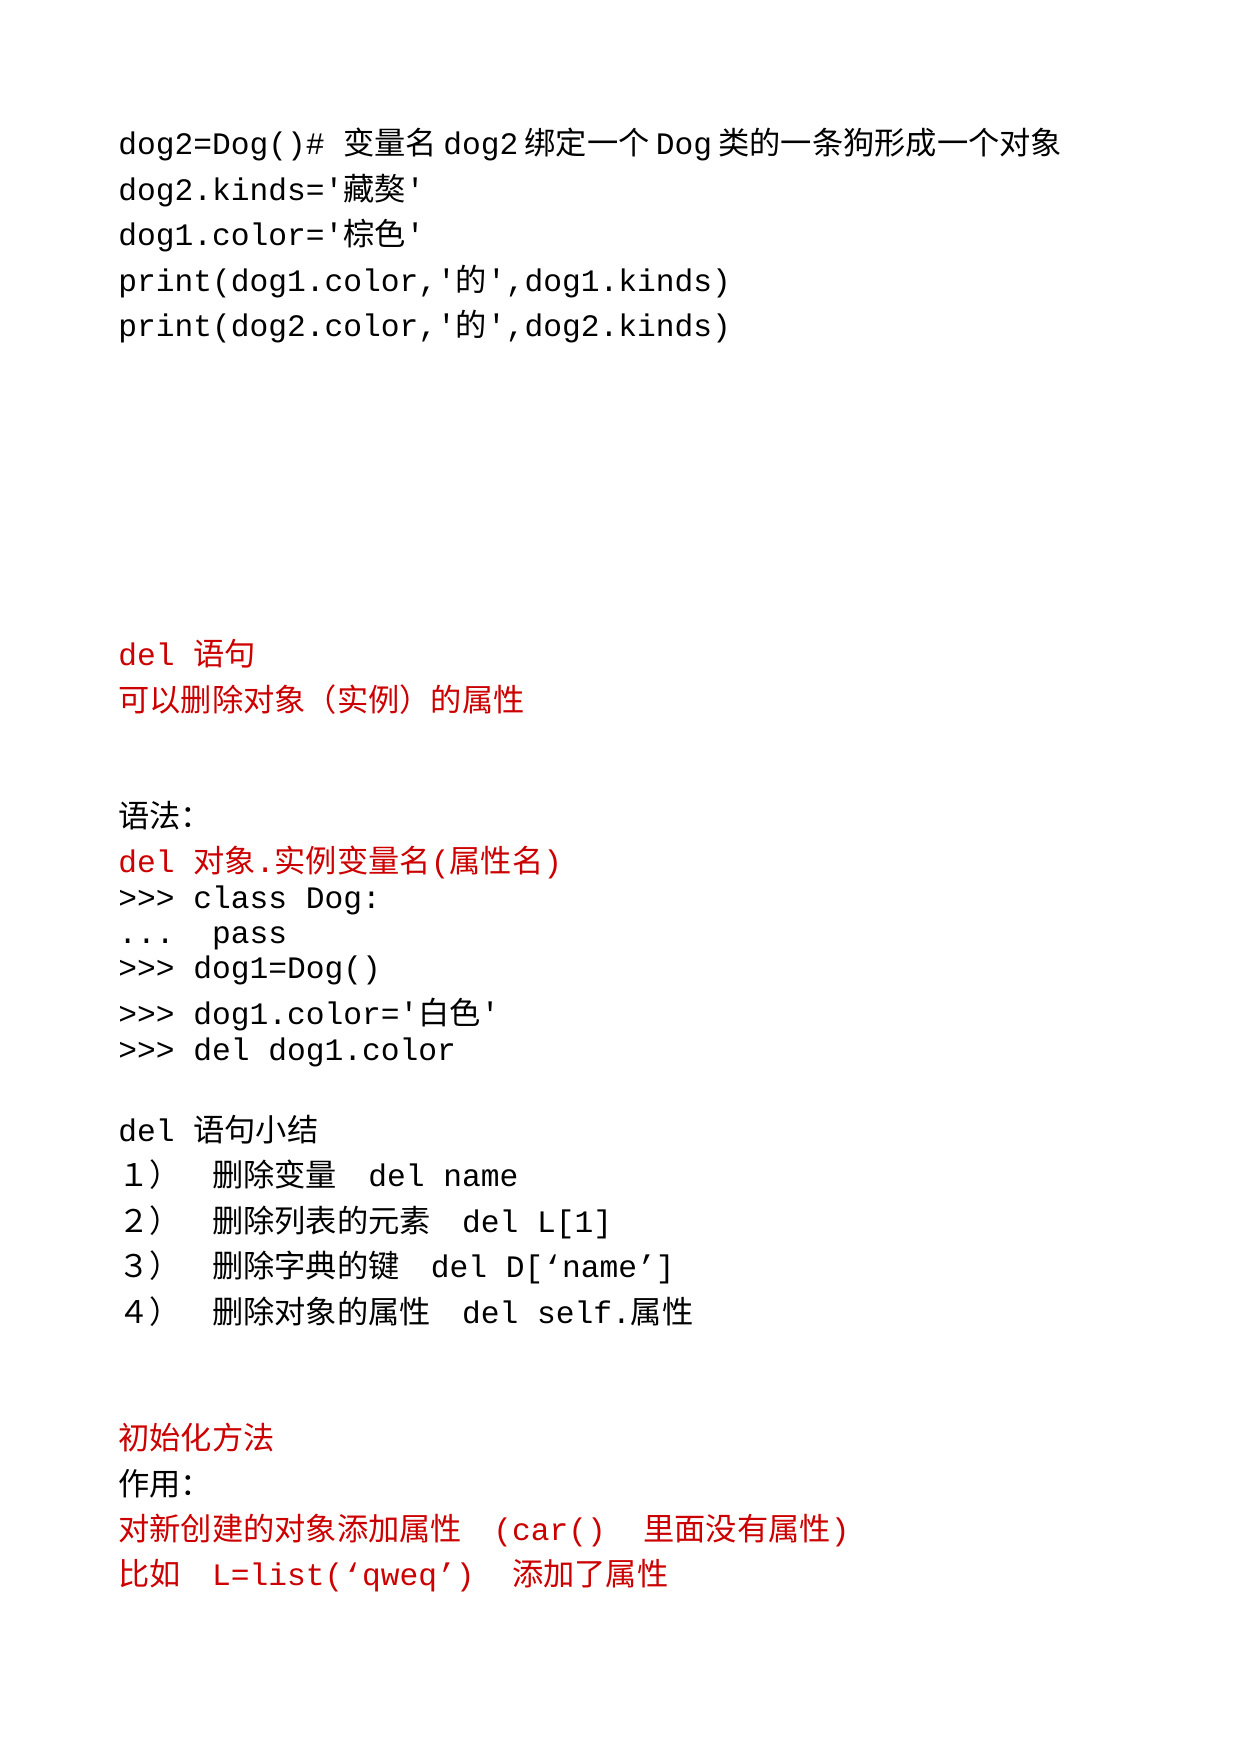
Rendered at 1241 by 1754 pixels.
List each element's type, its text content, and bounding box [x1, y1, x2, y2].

text 比如 L=list(‘qweq’) 添加了属性 [118, 1549, 1122, 1595]
text 对新创建的对象添加属性 (car() 里面没有属性) [118, 1504, 1122, 1549]
text dog2.kinds='藏獒' [118, 164, 1122, 209]
text del 语句小结 [118, 1105, 1122, 1150]
text dog1.color='棕色' [118, 209, 1122, 255]
text >>> dog1.color='白色' [118, 988, 1122, 1034]
text ... pass [118, 917, 1122, 953]
text del 语句 [118, 629, 1122, 675]
text ３） 删除字典的键 del D[‘name’] [118, 1242, 1122, 1287]
text 初始化方法 [118, 1413, 1122, 1459]
text ２） 删除列表的元素 del L[1] [118, 1196, 1122, 1242]
text dog2=Dog()# 变量名dog2绑定一个Dog类的一条狗形成一个对象 [118, 118, 1122, 164]
text del 对象.实例变量名(属性名) [118, 836, 1122, 882]
text ４） 删除对象的属性 del self.属性 [118, 1287, 1122, 1333]
text 可以删除对象（实例）的属性 [118, 675, 1122, 720]
text 作用： [118, 1459, 1122, 1504]
text １） 删除变量 del name [118, 1150, 1122, 1196]
text >>> del dog1.color [118, 1034, 1122, 1069]
text >>> dog1=Dog() [118, 953, 1122, 988]
text >>> class Dog: [118, 882, 1122, 917]
text print(dog2.color,'的',dog2.kinds) [118, 301, 1122, 346]
text 语法： [118, 791, 1122, 836]
text print(dog1.color,'的',dog1.kinds) [118, 255, 1122, 301]
